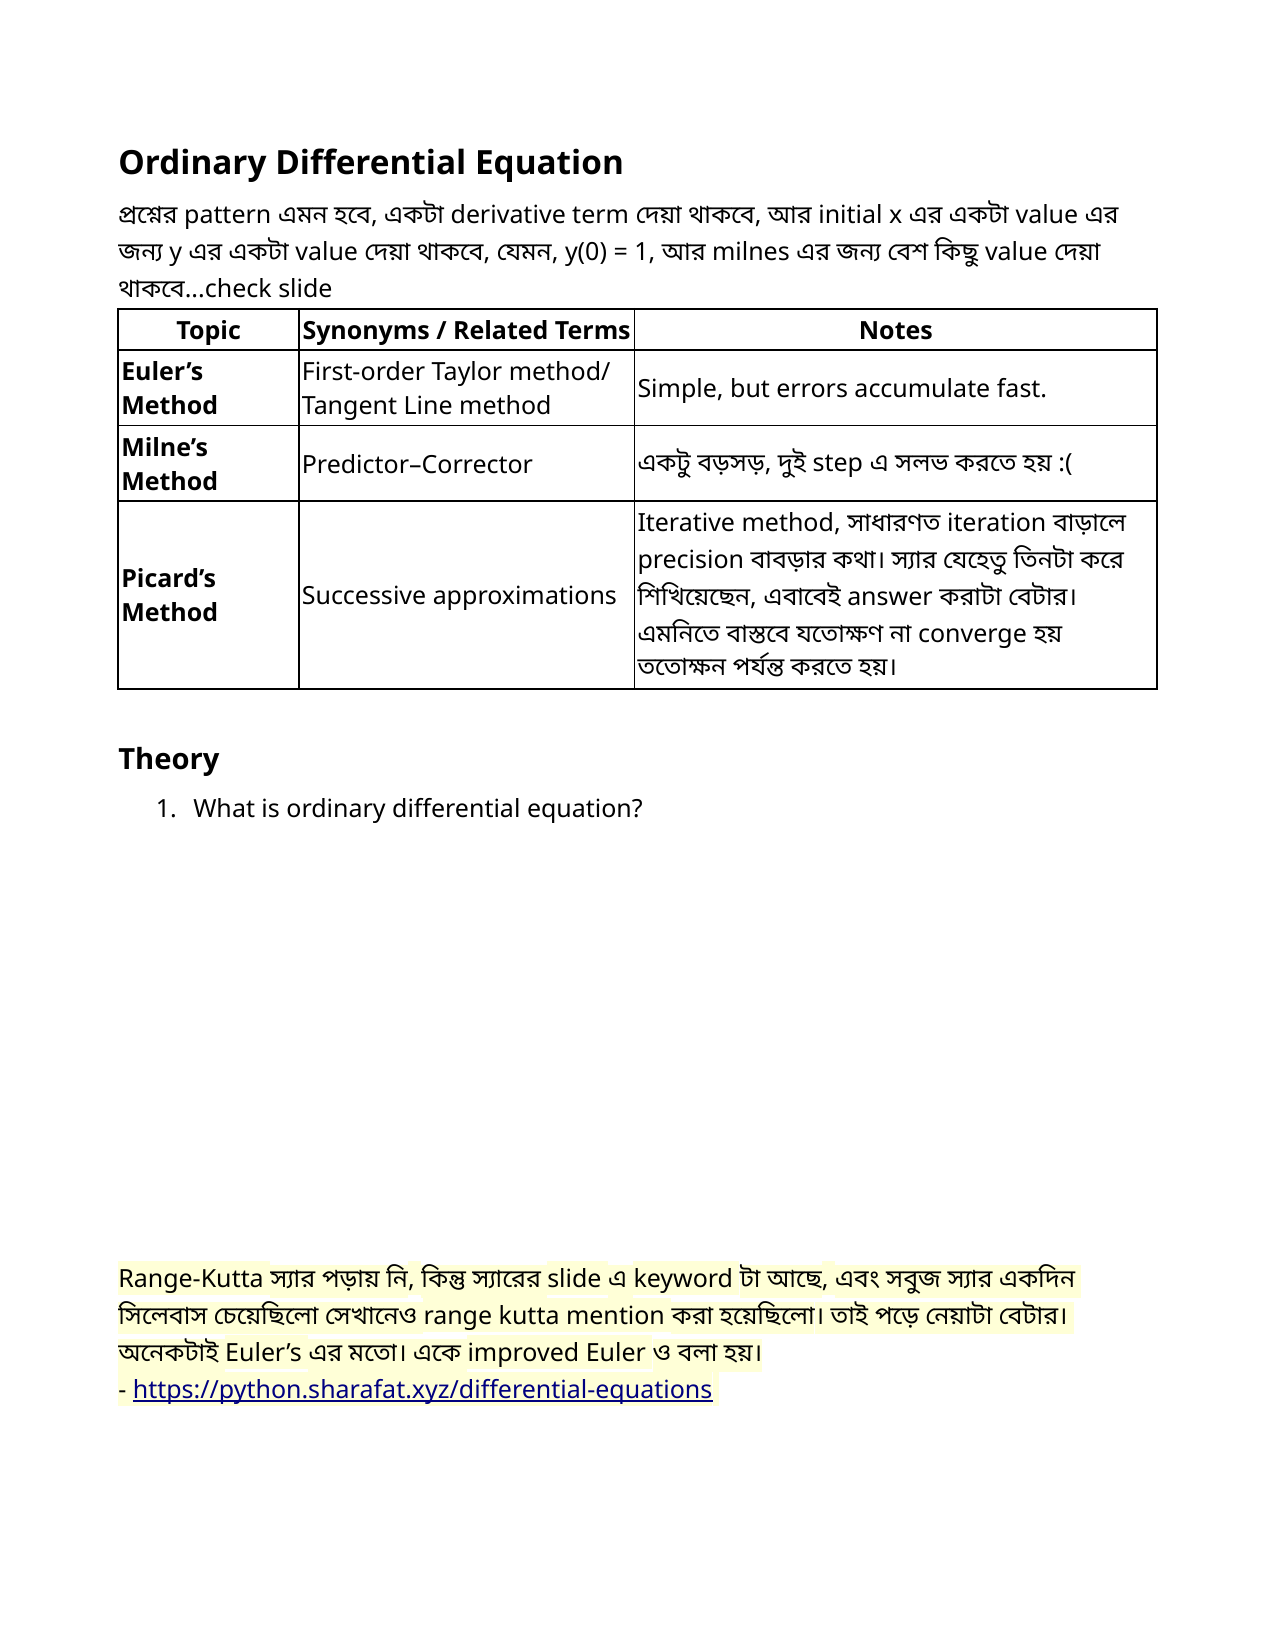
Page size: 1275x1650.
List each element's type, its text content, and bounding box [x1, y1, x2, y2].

table_cell Successive approximations [300, 502, 634, 688]
list What is ordinary differential equation? [156, 791, 1157, 825]
text Range-Kutta স্যার পড়ায় নি, কিন্তু স্যারের slide এ keyword টা আছে, এবং সবুজ স্যার একদিন সিলেবাস চেয়েছিলো সেখানেও range kutta mention করা হয়েছিলো। তাই পড়ে নেয়াটা বেটার। অনেকটাই Euler’s এর মতো। একে improved Euler ও বলা হয়। [118, 1261, 1157, 1372]
table_header Notes [635, 310, 1156, 349]
subtitle Theory [118, 738, 1157, 778]
table_cell Simple, but errors accumulate fast. [635, 351, 1156, 425]
table_header Synonyms / Related Terms [300, 310, 634, 349]
table_cell Iterative method, সাধারণত iteration বাড়ালে precision বাবড়ার কথা। স্যার যেহেতু তিনটা করে শিখিয়েছেন, এবাবেই answer করাটা বেটার। এমনিতে বাস্তবে যতোক্ষণ না converge হয় ততোক্ষন পর্যন্ত করতে হয়। [635, 502, 1156, 688]
table_cell Predictor–Corrector [300, 426, 634, 500]
table_header Topic [119, 310, 298, 349]
table_cell একটু বড়সড়, দুই step এ সলভ করতে হয় :( [635, 426, 1156, 500]
table_cell Euler’s Method [119, 351, 298, 425]
text - https://python.sharafat.xyz/differential-equations [118, 1372, 1157, 1406]
text প্রশ্নের pattern এমন হবে, একটা derivative term দেয়া থাকবে, আর initial x এর একটা value এর জন্য y এর একটা value দেয়া থাকবে, যেমন, y(0) = 1, আর milnes এর জন্য বেশ কিছু value দেয়া থাকবে...check slide [118, 197, 1157, 308]
table_cell Milne’s Method [119, 426, 298, 500]
table_cell Picard’s Method [119, 502, 298, 688]
table_cell First-order Taylor method/ Tangent Line method [300, 351, 634, 425]
subtitle Ordinary Differential Equation [118, 139, 1157, 184]
